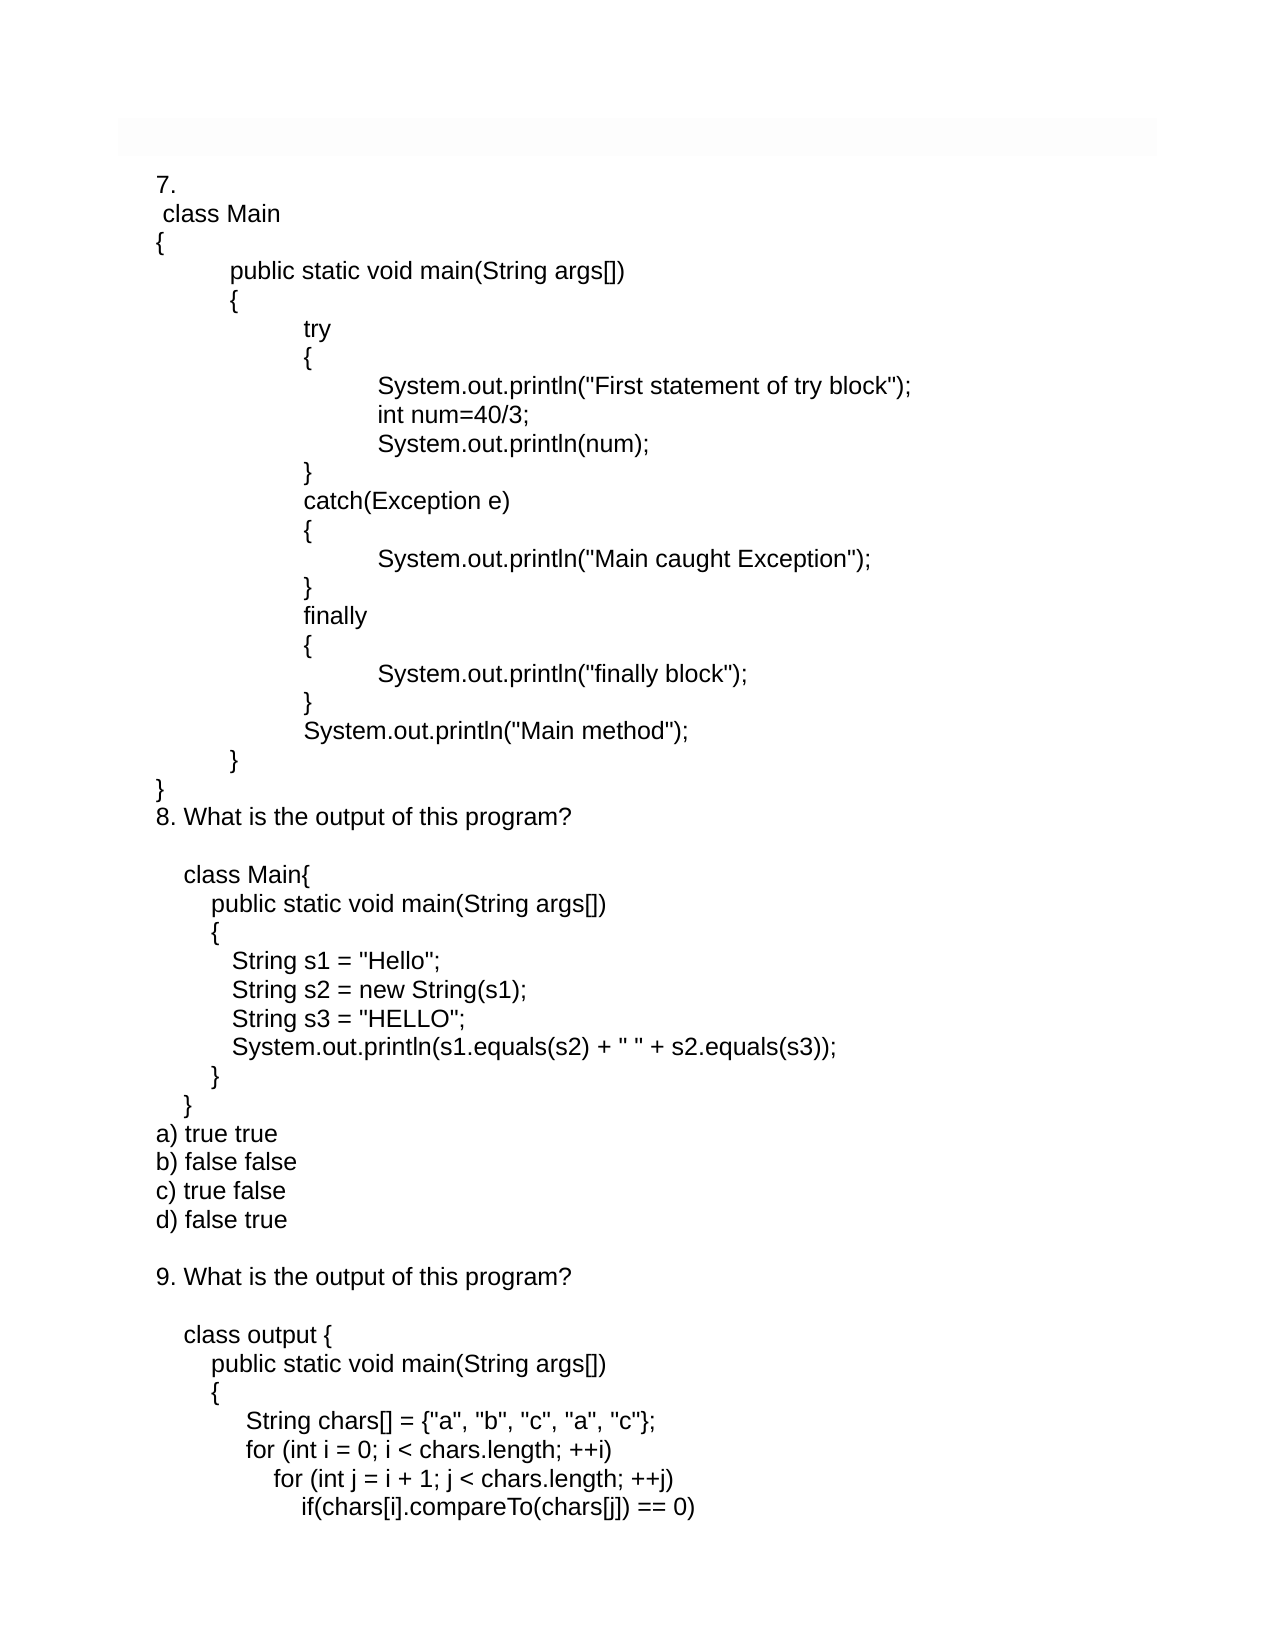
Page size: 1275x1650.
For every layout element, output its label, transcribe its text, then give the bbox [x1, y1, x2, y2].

text c) true false [156, 1176, 1157, 1205]
text System.out.println("finally block"); [156, 658, 1157, 687]
text { [156, 227, 1157, 256]
text } [156, 745, 1157, 773]
text for (int j = i + 1; j < chars.length; ++j) [156, 1463, 1157, 1492]
text 9. What is the output of this program? [156, 1262, 1157, 1291]
text } [156, 1090, 1157, 1118]
text { [156, 917, 1157, 946]
text } [156, 1061, 1157, 1090]
text String s3 = "HELLO"; [156, 1003, 1157, 1032]
text class Main [156, 198, 1157, 227]
text d) false true [156, 1205, 1157, 1233]
text class Main{ [156, 860, 1157, 888]
text { [156, 630, 1157, 658]
text } [156, 687, 1157, 716]
text public static void main(String args[]) [156, 1348, 1157, 1377]
text } [156, 773, 1157, 802]
text String chars[] = {"a", "b", "c", "a", "c"}; [156, 1406, 1157, 1435]
text System.out.println("First statement of try block"); [156, 371, 1157, 400]
text String s1 = "Hello"; [156, 946, 1157, 975]
text public static void main(String args[]) [156, 256, 1157, 285]
text public static void main(String args[]) [156, 888, 1157, 917]
text b) false false [156, 1147, 1157, 1176]
text { [156, 515, 1157, 543]
text System.out.println(num); [156, 428, 1157, 457]
text String s2 = new String(s1); [156, 975, 1157, 1003]
text } [156, 457, 1157, 486]
text int num=40/3; [156, 400, 1157, 428]
text } [156, 572, 1157, 601]
text for (int i = 0; i < chars.length; ++i) [156, 1435, 1157, 1463]
text finally [156, 601, 1157, 630]
text 8. What is the output of this program? [156, 802, 1157, 831]
text class output { [156, 1320, 1157, 1348]
text if(chars[i].compareTo(chars[j]) == 0) [156, 1492, 1157, 1521]
text System.out.println("Main method"); [156, 716, 1157, 745]
text { [156, 342, 1157, 371]
text try [156, 313, 1157, 342]
text System.out.println(s1.equals(s2) + " " + s2.equals(s3)); [156, 1032, 1157, 1061]
text { [156, 1377, 1157, 1406]
text System.out.println("Main caught Exception"); [156, 543, 1157, 572]
text a) true true [156, 1118, 1157, 1147]
text { [156, 285, 1157, 313]
text 7. [156, 170, 1157, 198]
text catch(Exception e) [156, 486, 1157, 515]
